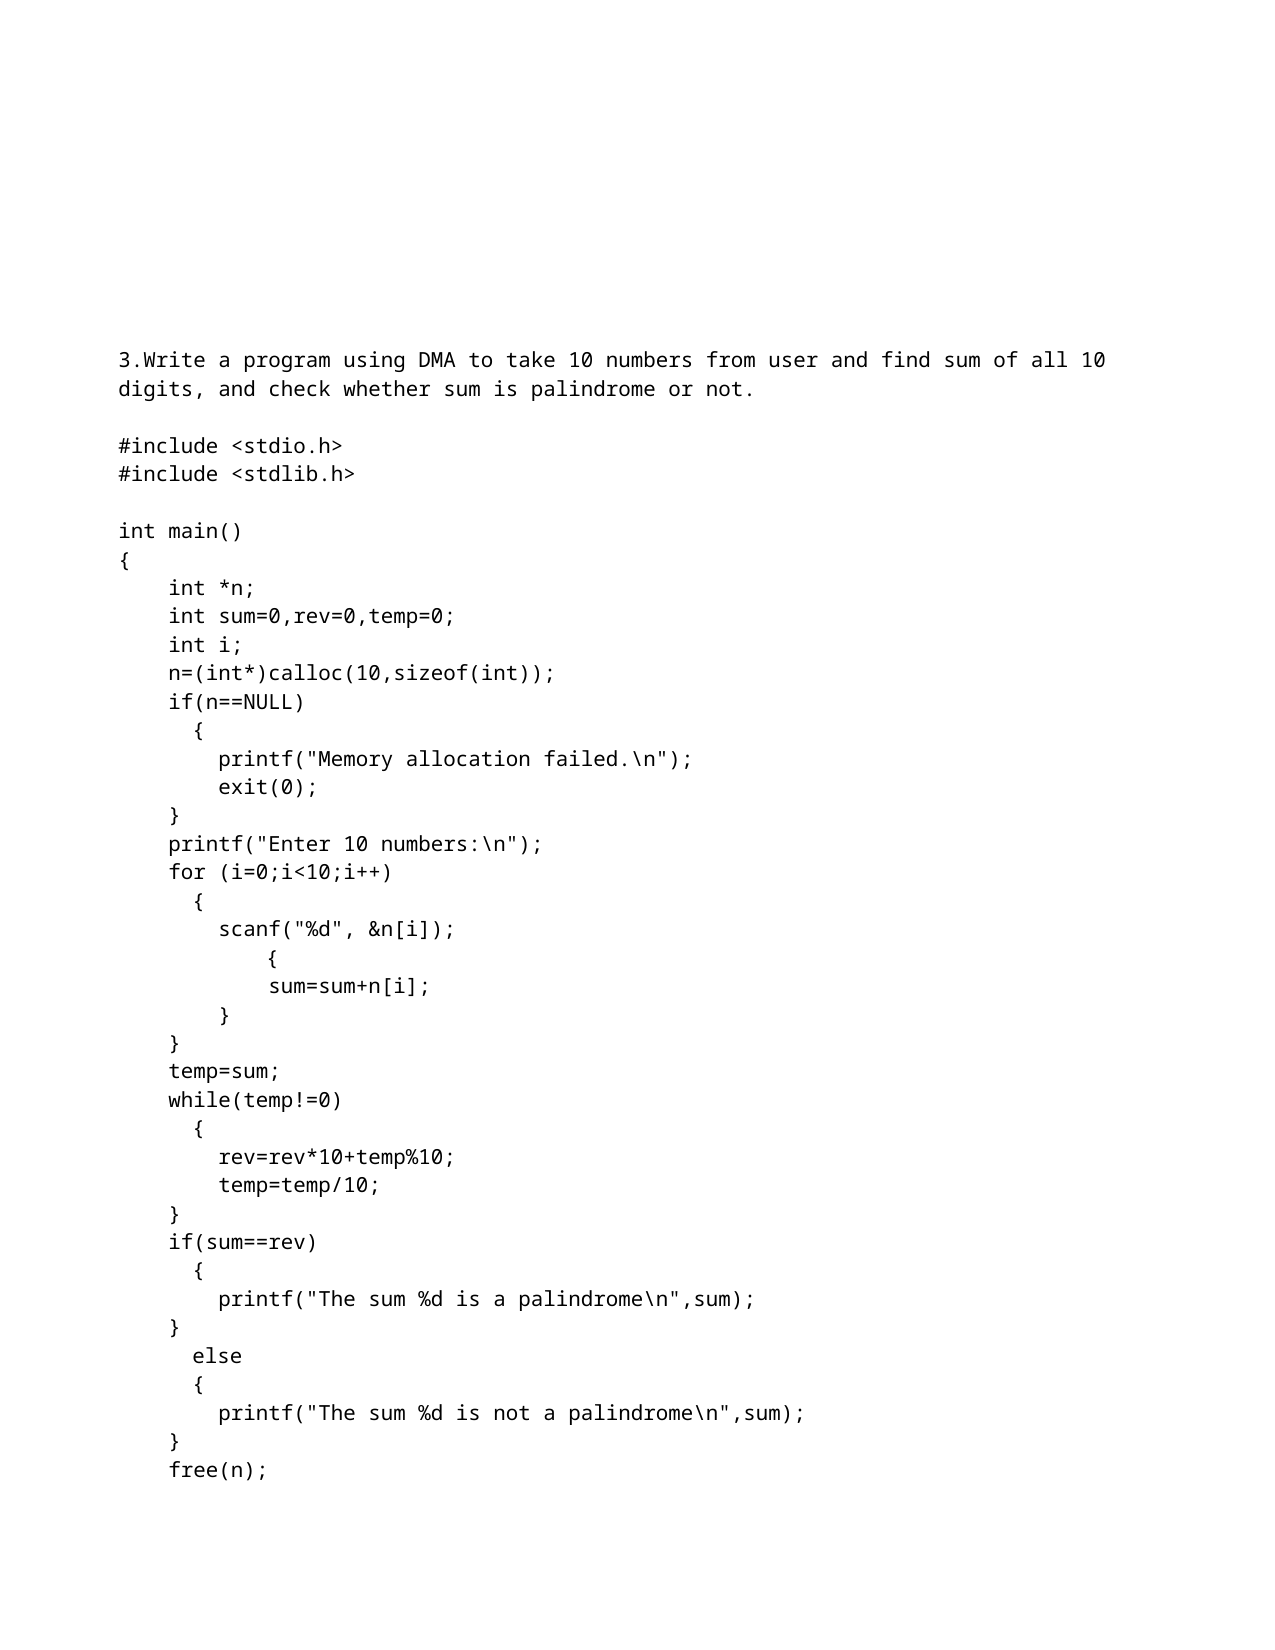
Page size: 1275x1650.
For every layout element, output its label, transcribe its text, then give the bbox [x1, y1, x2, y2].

text temp=temp/10; [118, 1170, 1157, 1199]
text } [118, 801, 1157, 829]
text if(sum==rev) [118, 1227, 1157, 1256]
text } [118, 1199, 1157, 1227]
text { [118, 545, 1157, 573]
text #include <stdio.h> [118, 431, 1157, 459]
text exit(0); [118, 772, 1157, 801]
text } [118, 1000, 1157, 1028]
text free(n); [118, 1455, 1157, 1483]
text } [118, 1028, 1157, 1057]
text printf("The sum %d is a palindrome\n",sum); [118, 1284, 1157, 1312]
text { [118, 1113, 1157, 1142]
text { [118, 715, 1157, 744]
text printf("Enter 10 numbers:\n"); [118, 829, 1157, 857]
text printf("The sum %d is not a palindrome\n",sum); [118, 1398, 1157, 1426]
text temp=sum; [118, 1057, 1157, 1085]
text } [118, 1312, 1157, 1341]
text int main() [118, 516, 1157, 545]
text if(n==NULL) [118, 687, 1157, 715]
text else [118, 1341, 1157, 1369]
text scanf("%d", &n[i]); [118, 914, 1157, 943]
text { [118, 1369, 1157, 1398]
text int *n; [118, 573, 1157, 602]
text 3.Write a program using DMA to take 10 numbers from user and find sum of all 10 digits, and check whether sum is palindrome or not. [118, 346, 1157, 402]
text { [118, 886, 1157, 914]
text sum=sum+n[i]; [118, 971, 1157, 1000]
text #include <stdlib.h> [118, 459, 1157, 488]
text printf("Memory allocation failed.\n"); [118, 744, 1157, 772]
text while(temp!=0) [118, 1085, 1157, 1113]
text int i; [118, 630, 1157, 658]
text rev=rev*10+temp%10; [118, 1142, 1157, 1170]
text n=(int*)calloc(10,sizeof(int)); [118, 658, 1157, 687]
text for (i=0;i<10;i++) [118, 857, 1157, 886]
text int sum=0,rev=0,temp=0; [118, 602, 1157, 630]
text { [118, 943, 1157, 971]
text { [118, 1256, 1157, 1284]
text } [118, 1426, 1157, 1455]
